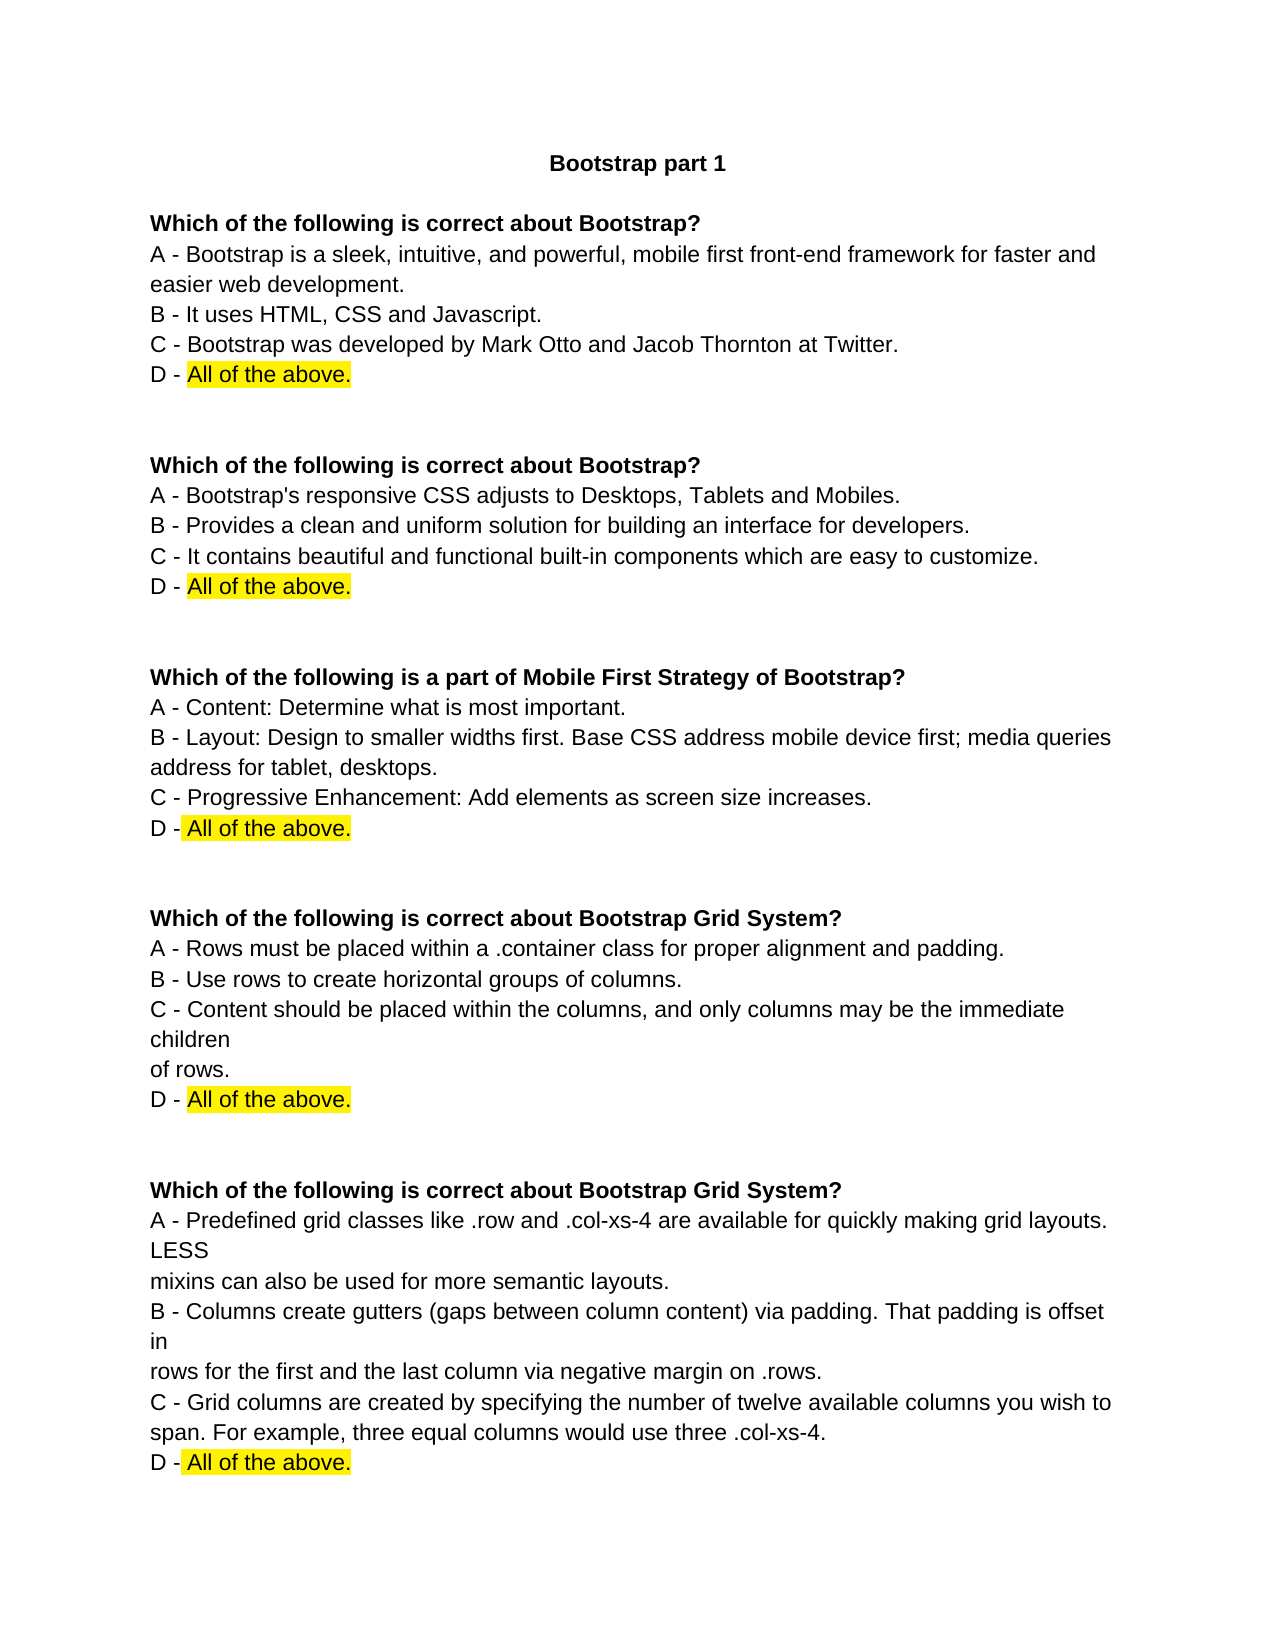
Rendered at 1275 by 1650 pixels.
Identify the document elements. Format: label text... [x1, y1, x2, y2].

text Which of the following is correct about Bootstrap? [150, 210, 1125, 237]
text Which of the following is correct about Bootstrap Grid System? [150, 1177, 1125, 1203]
text B - Columns create gutters (gaps between column content) via padding. That padding is offset in [150, 1298, 1125, 1354]
text C - Content should be placed within the columns, and only columns may be the immediate children [150, 996, 1125, 1052]
text A - Bootstrap's responsive CSS adjusts to Desktops, Tablets and Mobiles. [150, 482, 1125, 509]
text D - All of the above. [150, 814, 1125, 841]
text D - All of the above. [150, 1086, 1125, 1113]
text span. For example, three equal columns would use three .col-xs-4. [150, 1419, 1125, 1445]
text C - It contains beautiful and functional built-in components which are easy to customize. [150, 543, 1125, 569]
text Which of the following is correct about Bootstrap? [150, 452, 1125, 478]
text A - Bootstrap is a sleek, intuitive, and powerful, mobile first front-end framework for faster and [150, 241, 1125, 267]
text Which of the following is correct about Bootstrap Grid System? [150, 905, 1125, 932]
text A - Predefined grid classes like .row and .col-xs-4 are available for quickly making grid layouts. [150, 1207, 1125, 1234]
text LESS [150, 1237, 1125, 1264]
text D - All of the above. [150, 361, 1125, 388]
text address for tablet, desktops. [150, 754, 1125, 781]
text D - All of the above. [150, 1449, 1125, 1475]
text A - Rows must be placed within a .container class for proper alignment and padding. [150, 935, 1125, 962]
text of rows. [150, 1056, 1125, 1083]
text B - It uses HTML, CSS and Javascript. [150, 301, 1125, 327]
text B - Provides a clean and uniform solution for building an interface for developers. [150, 512, 1125, 539]
text B - Use rows to create horizontal groups of columns. [150, 966, 1125, 992]
text B - Layout: Design to smaller widths first. Base CSS address mobile device first; media queries [150, 724, 1125, 750]
text Which of the following is a part of Mobile First Strategy of Bootstrap? [150, 663, 1125, 690]
text mixins can also be used for more semantic layouts. [150, 1268, 1125, 1294]
text rows for the first and the last column via negative margin on .rows. [150, 1358, 1125, 1385]
text D - All of the above. [150, 573, 1125, 599]
text C - Grid columns are created by specifying the number of twelve available columns you wish to [150, 1388, 1125, 1415]
text easier web development. [150, 271, 1125, 297]
text C - Bootstrap was developed by Mark Otto and Jacob Thornton at Twitter. [150, 331, 1125, 358]
text C - Progressive Enhancement: Add elements as screen size increases. [150, 784, 1125, 811]
text A - Content: Determine what is most important. [150, 694, 1125, 720]
text Bootstrap part 1 [150, 150, 1125, 176]
